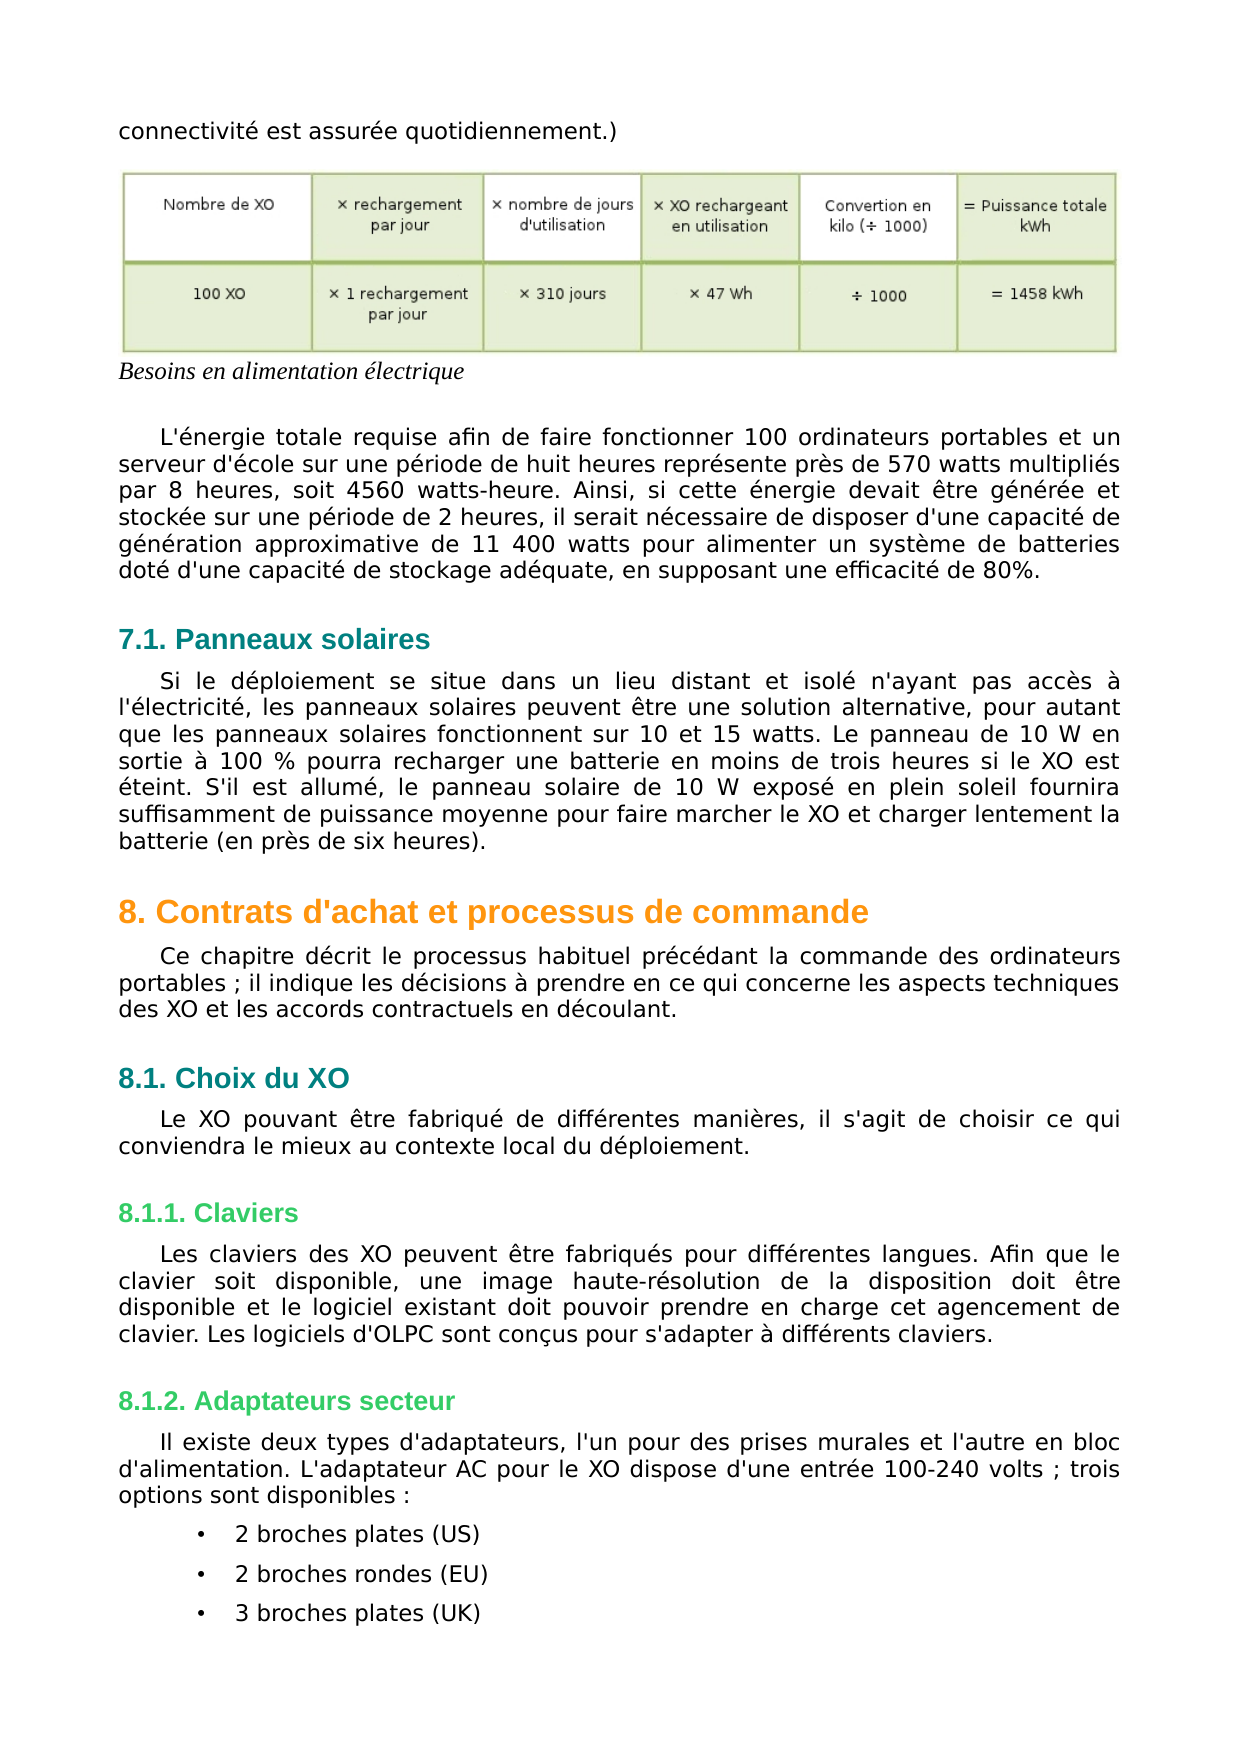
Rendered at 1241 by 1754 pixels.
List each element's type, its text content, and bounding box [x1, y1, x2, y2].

list 2 broches plates (US) [156, 1522, 1122, 1548]
subtitle Choix du XO [118, 1061, 1122, 1094]
subtitle Claviers [118, 1197, 1122, 1229]
list 2 broches rondes (EU) [156, 1561, 1122, 1587]
subtitle Panneaux solaires [118, 622, 1122, 655]
text Si le déploiement se situe dans un lieu distant et isolé n'ayant pas accès à l'électricité, les panneaux solaires peuvent être une solution alternative, pour autant que les panneaux solaires fonctionnent sur 10 et 15 watts. Le panneau de 10 W en sortie à 100 % pourra recharger une batterie en moins de trois heures si le XO est éteint. S'il est allumé, le panneau solaire de 10 W exposé en plein soleil fournira suffisamment de puissance moyenne pour faire marcher le XO et charger lentement la batterie (en près de six heures). [118, 668, 1122, 854]
text connectivité est assurée quotidiennement.) [118, 118, 1122, 145]
text Il existe deux types d'adaptateurs, l'un pour des prises murales et l'autre en bloc d'alimentation. L'adaptateur AC pour le XO dispose d'une entrée 100-240 volts ; trois options sont disponibles : [118, 1429, 1122, 1509]
text Besoins en alimentation électrique [118, 357, 1122, 385]
text Ce chapitre décrit le processus habituel précédant la commande des ordinateurs portables ; il indique les décisions à prendre en ce qui concerne les aspects techniques des XO et les accords contractuels en découlant. [118, 943, 1122, 1023]
subtitle Contrats d'achat et processus de commande [118, 892, 1122, 931]
text Le XO pouvant être fabriqué de différentes manières, il s'agit de choisir ce qui conviendra le mieux au contexte local du déploiement. [118, 1107, 1122, 1160]
text Les claviers des XO peuvent être fabriqués pour différentes langues. Afin que le clavier soit disponible, une image haute-résolution de la disposition doit être disponible et le logiciel existant doit pouvoir prendre en charge cet agencement de clavier. Les logiciels d'OLPC sont conçus pour s'adapter à différents claviers. [118, 1241, 1122, 1348]
list 3 broches plates (UK) [156, 1600, 1122, 1627]
subtitle Adaptateurs secteur [118, 1385, 1122, 1417]
text L'énergie totale requise afin de faire fonctionner 100 ordinateurs portables et un serveur d'école sur une période de huit heures représente près de 570 watts multipliés par 8 heures, soit 4560 watts-heure. Ainsi, si cette énergie devait être générée et stockée sur une période de 2 heures, il serait nécessaire de disposer d'une capacité de génération approximative de 11 400 watts pour alimenter un système de batteries doté d'une capacité de stockage adéquate, en supposant une efficacité de 80%. [118, 424, 1122, 584]
picture [118, 169, 1123, 357]
